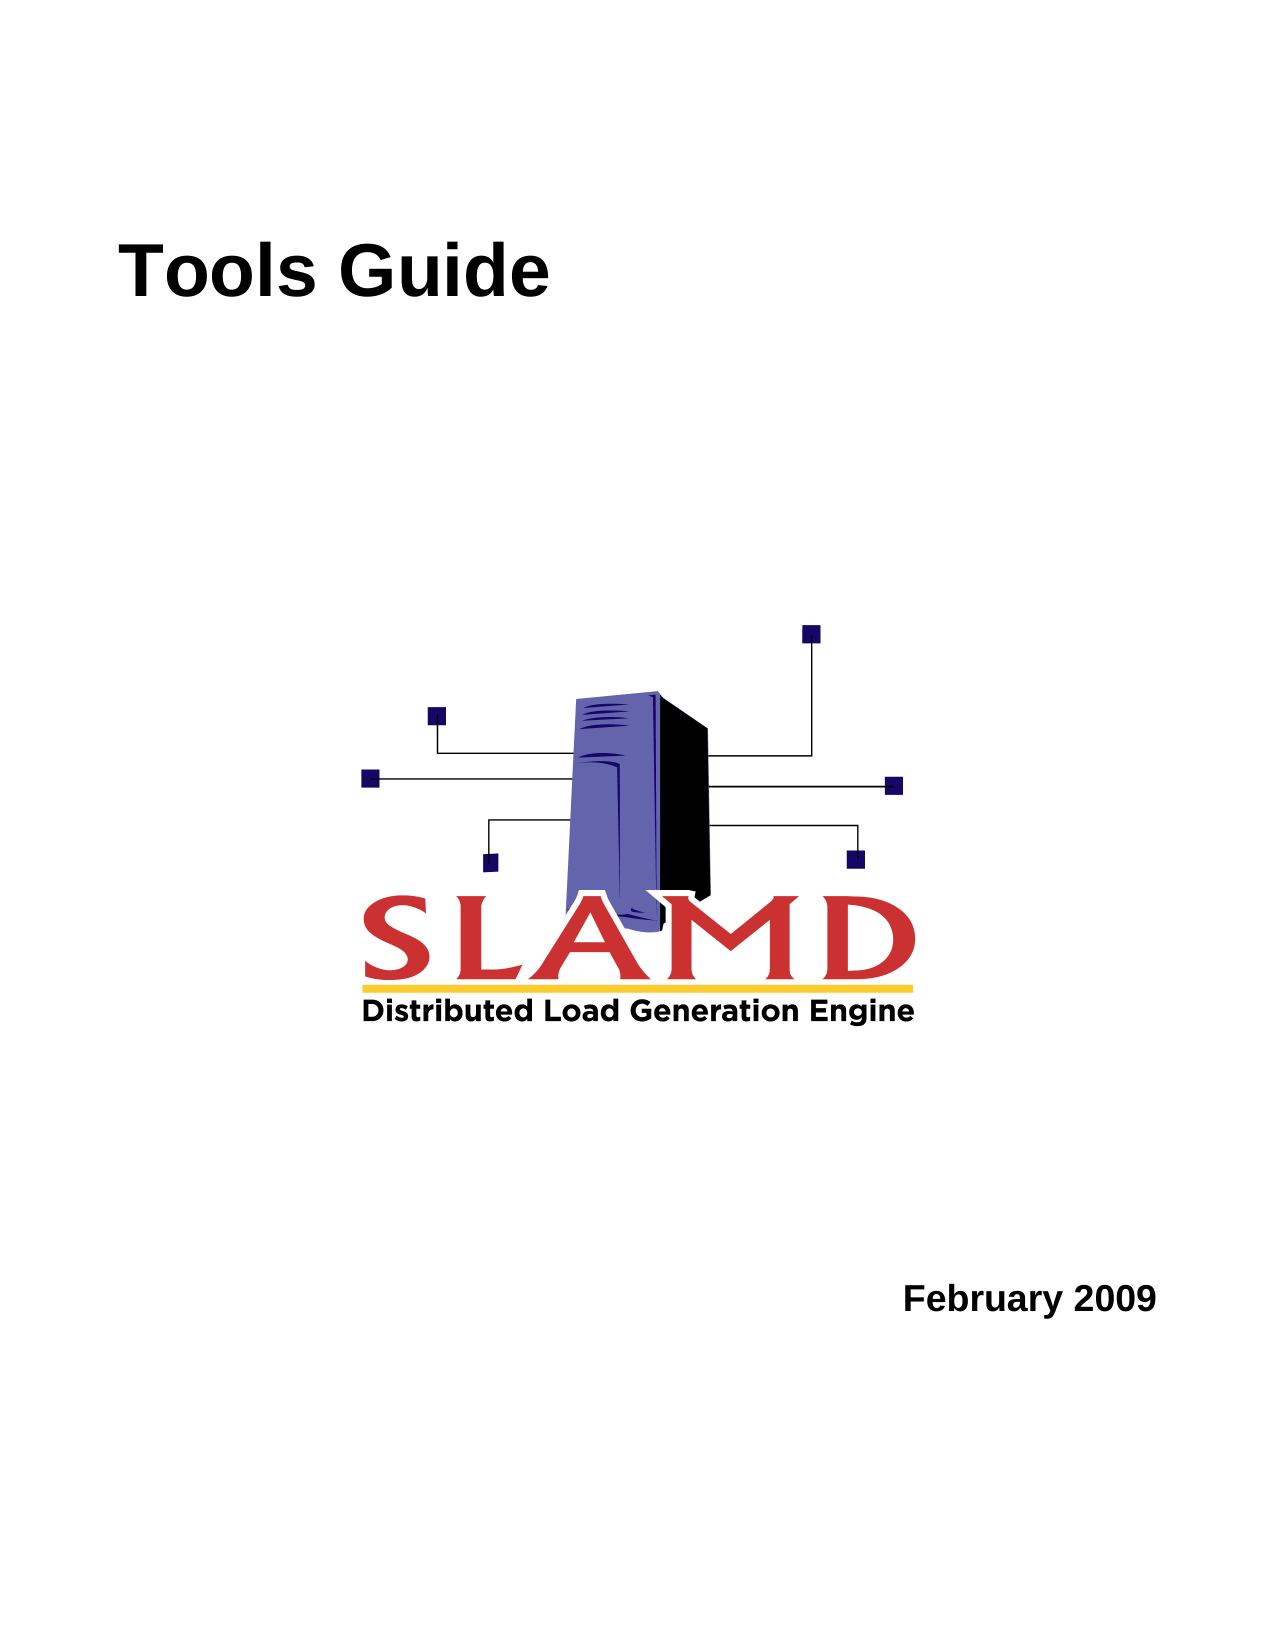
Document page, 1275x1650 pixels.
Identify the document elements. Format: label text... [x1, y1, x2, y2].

text Tools Guide [118, 229, 1157, 313]
picture [356, 622, 919, 1028]
text February 2009 [118, 1277, 1157, 1319]
